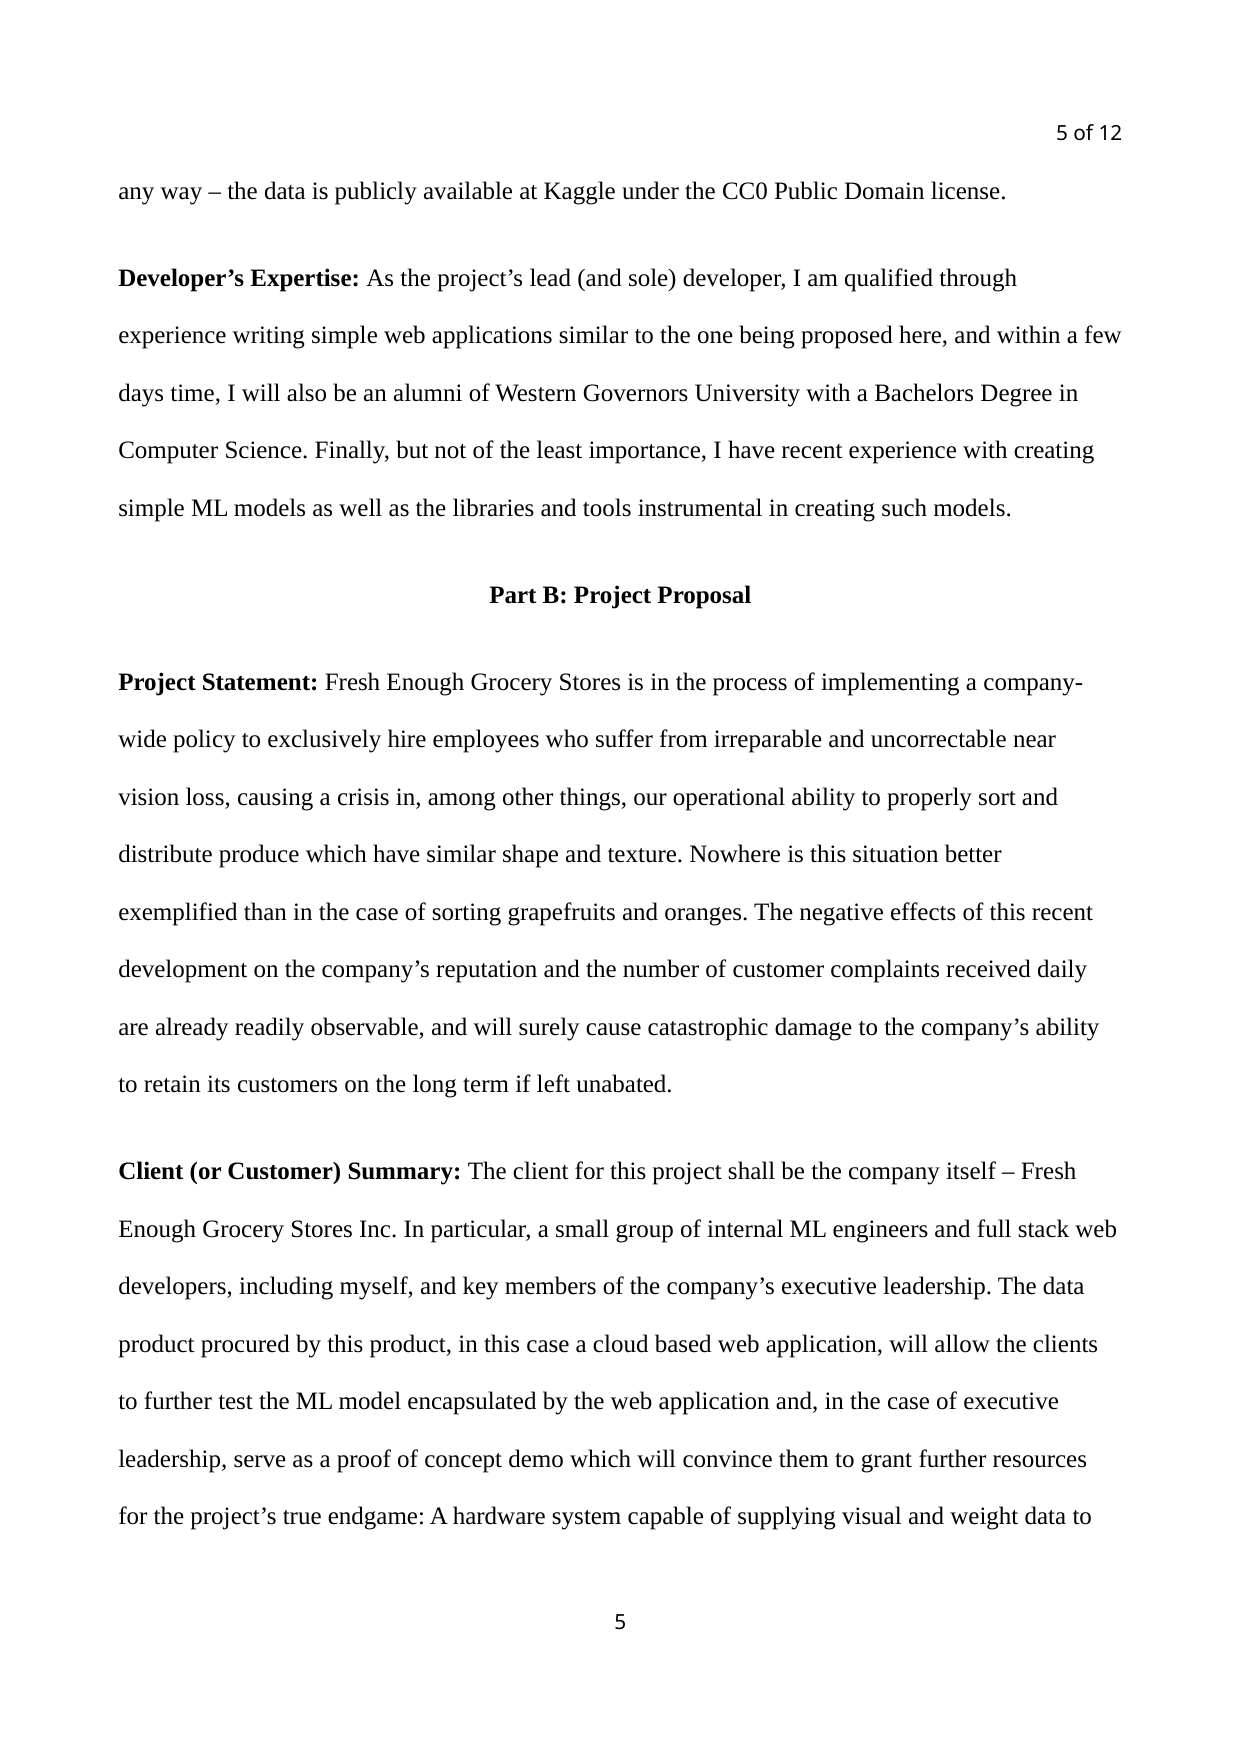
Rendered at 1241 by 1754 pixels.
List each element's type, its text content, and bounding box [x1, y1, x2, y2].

text any way – the data is publicly available at Kaggle under the CC0 Public Domain license. [118, 176, 1122, 205]
text Client (or Customer) Summary: The client for this project shall be the company itself – Fresh Enough Grocery Stores Inc. In particular, a small group of internal ML engineers and full stack web developers, including myself, and key members of the company’s executive leadership. The data product procured by this product, in this case a cloud based web application, will allow the clients to further test the ML model encapsulated by the web application and, in the case of executive leadership, serve as a proof of concept demo which will convince them to grant further resources for the project’s true endgame: A hardware system capable of supplying visual and weight data to [118, 1156, 1122, 1530]
text Part B: Project Proposal [118, 580, 1122, 609]
text Project Statement: Fresh Enough Grocery Stores is in the process of implementing a company-wide policy to exclusively hire employees who suffer from irreparable and uncorrectable near vision loss, causing a crisis in, among other things, our operational ability to properly sort and distribute produce which have similar shape and texture. Nowhere is this situation better exemplified than in the case of sorting grapefruits and oranges. The negative effects of this recent development on the company’s reputation and the number of customer complaints received daily are already readily observable, and will surely cause catastrophic damage to the company’s ability to retain its customers on the long term if left unabated. [118, 667, 1122, 1098]
text Developer’s Expertise: As the project’s lead (and sole) developer, I am qualified through experience writing simple web applications similar to the one being proposed here, and within a few days time, I will also be an alumni of Western Governors University with a Bachelors Degree in Computer Science. Finally, but not of the least importance, I have recent experience with creating simple ML models as well as the libraries and tools instrumental in creating such models. [118, 263, 1122, 522]
